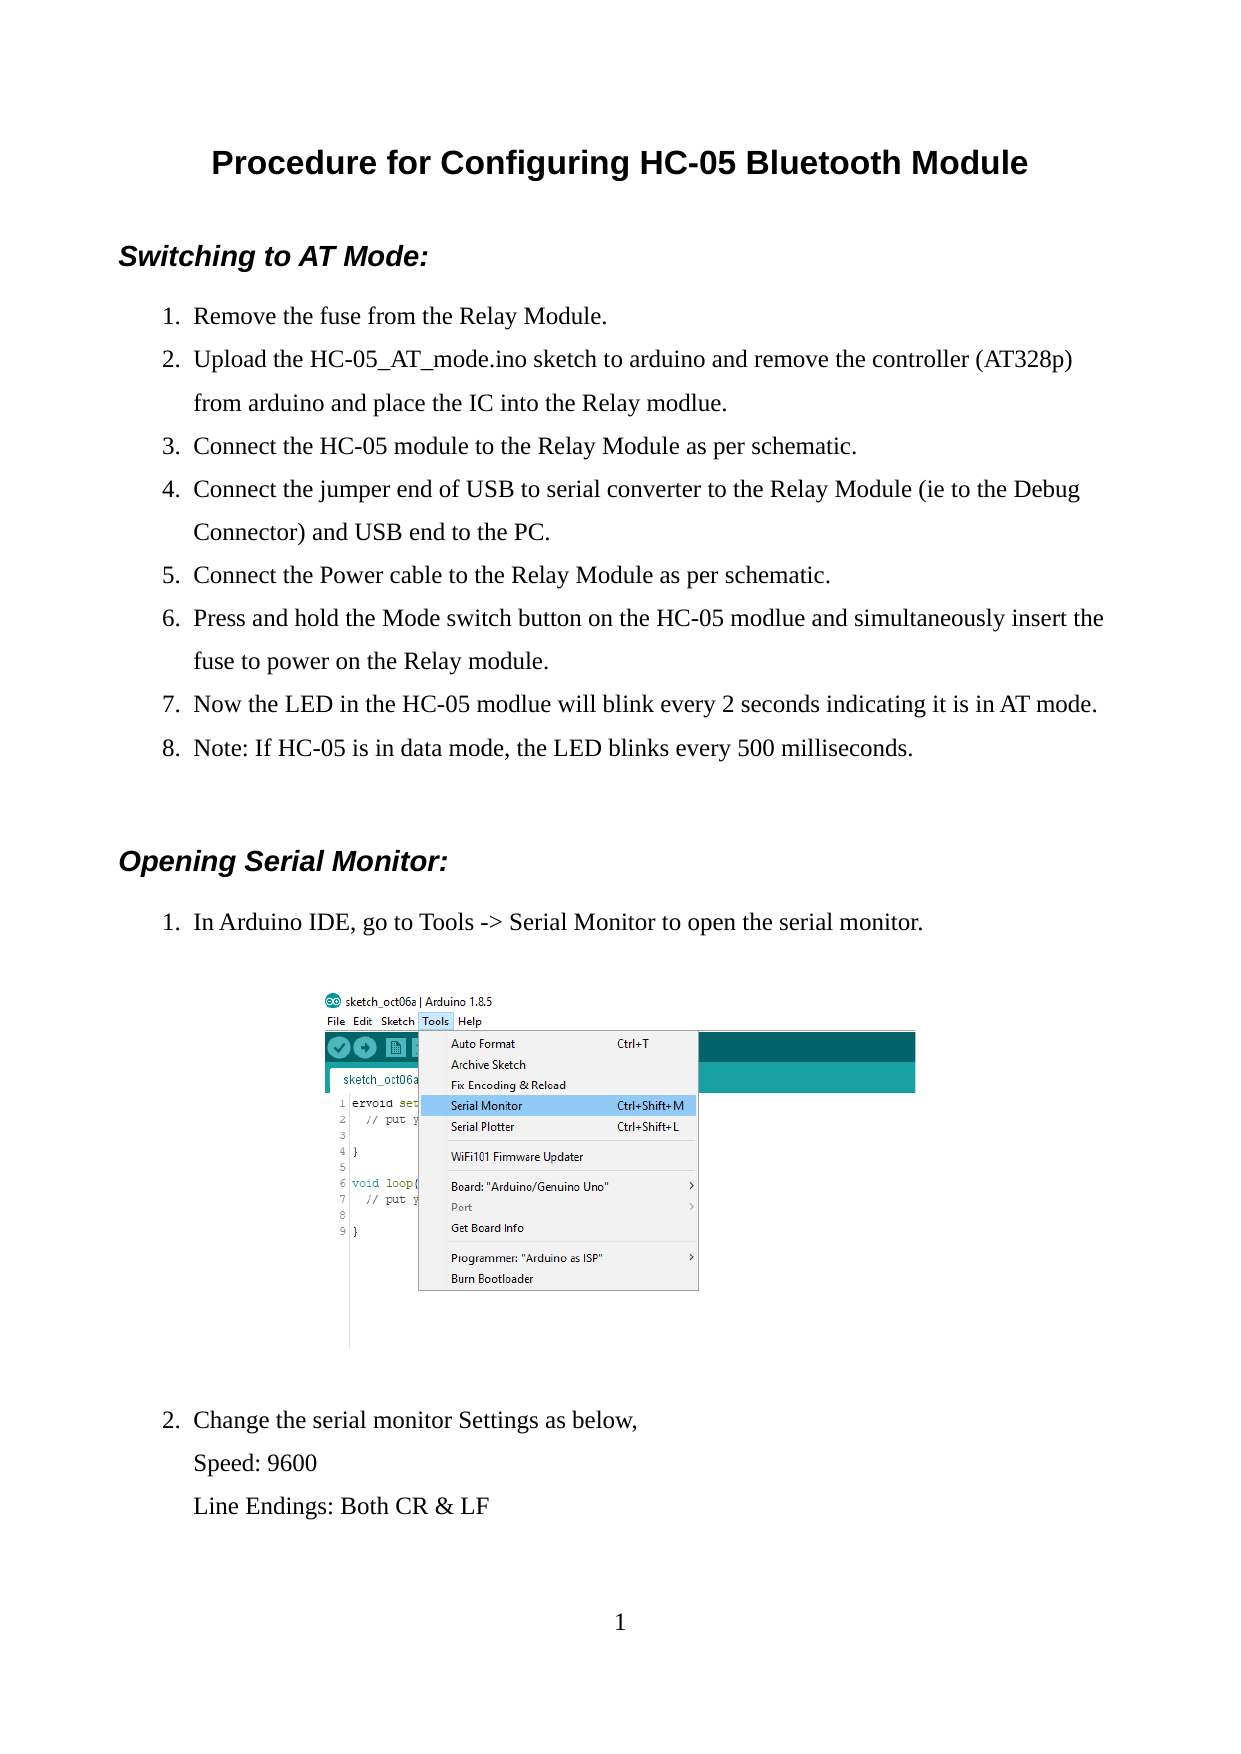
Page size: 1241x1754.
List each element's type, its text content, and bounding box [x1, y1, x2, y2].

subtitle Opening Serial Monitor: [118, 844, 1122, 877]
list In Arduino IDE, go to Tools -> Serial Monitor to open the serial monitor. [156, 907, 1122, 935]
list Upload the HC-05_AT_mode.ino sketch to arduino and remove the controller (AT328p) from arduino and place the IC into the Relay modlue. [156, 344, 1122, 416]
list Now the LED in the HC-05 modlue will blink every 2 seconds indicating it is in AT mode. [156, 689, 1122, 718]
list Connect the jumper end of USB to serial converter to the Relay Module (ie to the Debug Connector) and USB end to the PC. [156, 474, 1122, 546]
list Line Endings: Both CR & LF [156, 1491, 1122, 1520]
list Connect the Power cable to the Relay Module as per schematic. [156, 560, 1122, 589]
list Speed: 9600 [156, 1448, 1122, 1477]
list Connect the HC-05 module to the Relay Module as per schematic. [156, 431, 1122, 459]
list Press and hold the Mode switch button on the HC-05 modlue and simultaneously insert the fuse to power on the Relay module. [156, 603, 1122, 675]
list Change the serial monitor Settings as below, [156, 1405, 1122, 1433]
list Note: If HC-05 is in data mode, the LED blinks every 500 milliseconds. [156, 733, 1122, 761]
list Remove the fuse from the Relay Module. [156, 301, 1122, 330]
subtitle Switching to AT Mode: [118, 238, 1122, 272]
subtitle Procedure for Configuring HC-05 Bluetooth Module [118, 143, 1122, 182]
